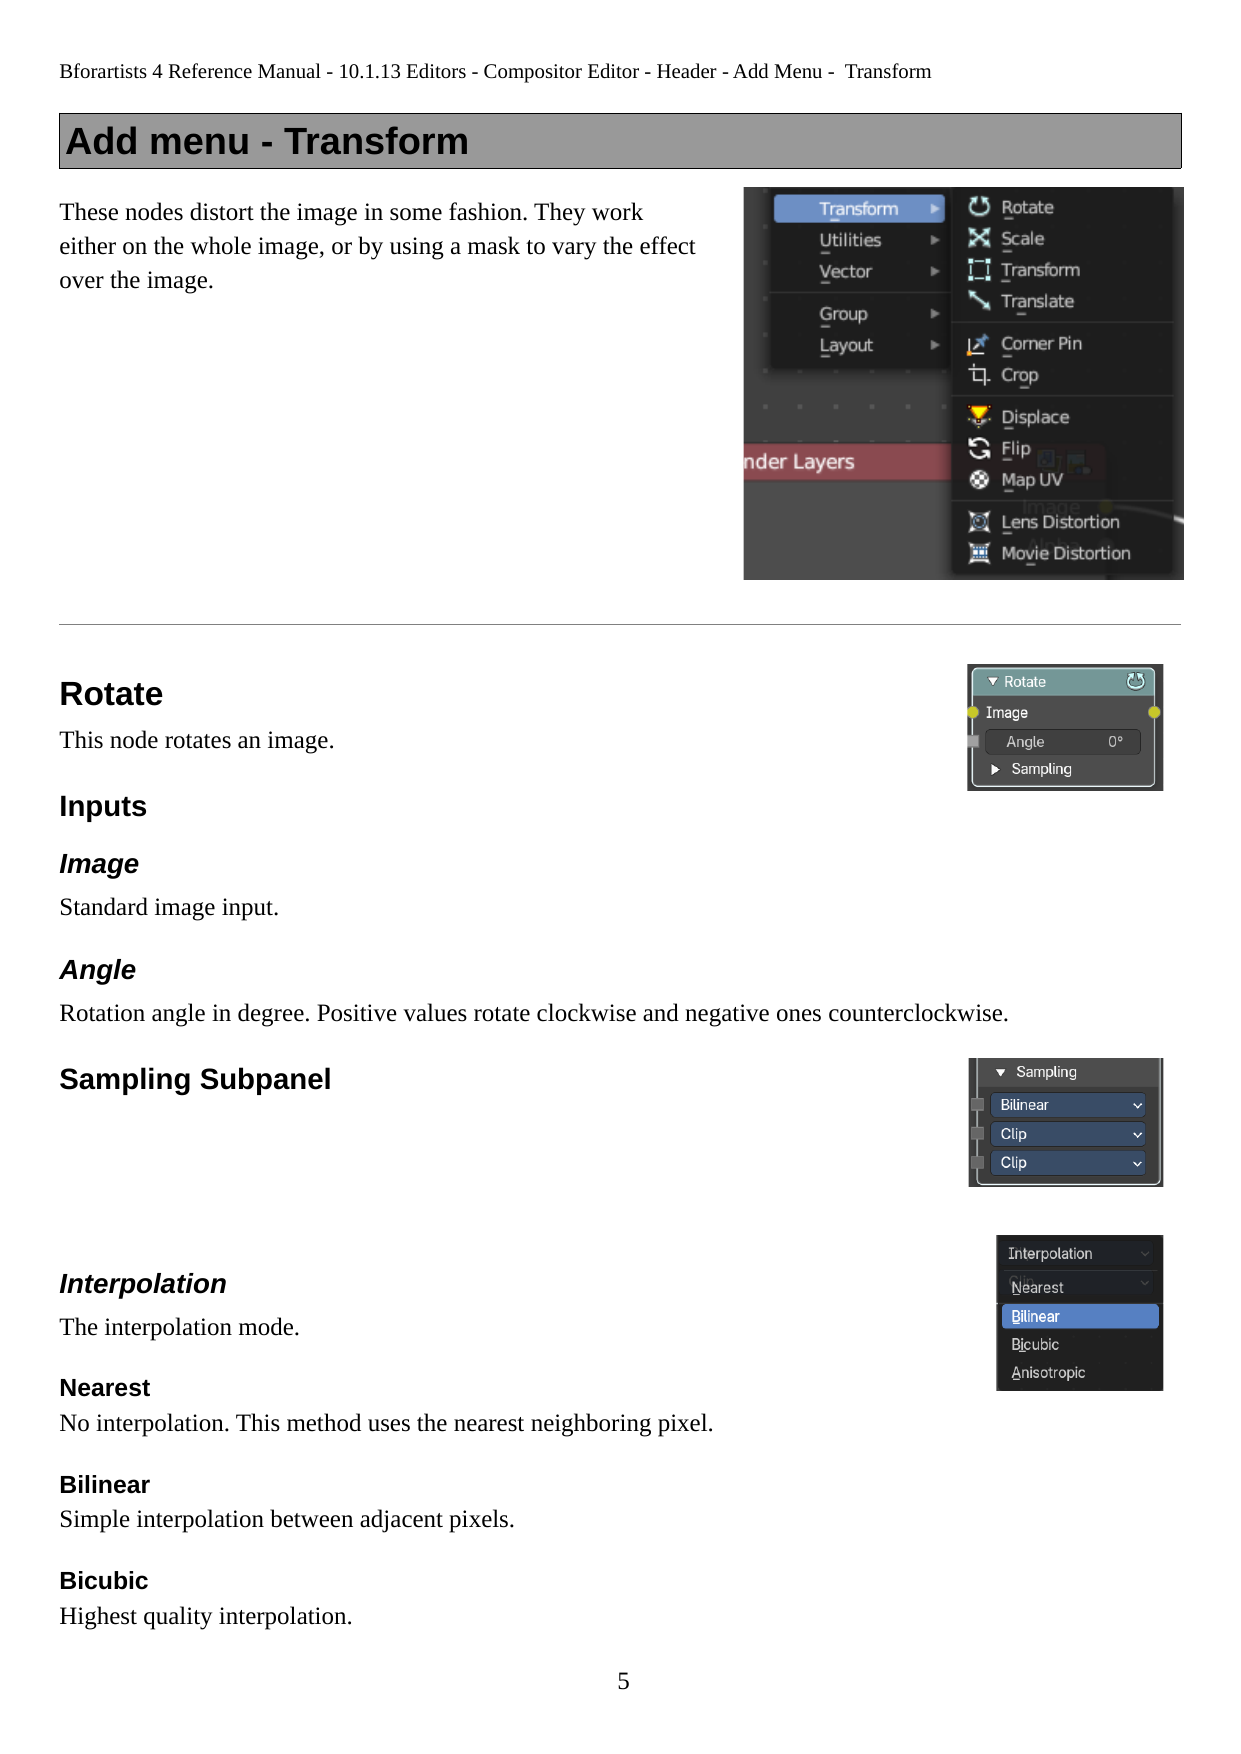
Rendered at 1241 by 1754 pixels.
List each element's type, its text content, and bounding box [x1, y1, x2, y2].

picture [967, 664, 1164, 791]
text Simple interpolation between adjacent pixels. [59, 1504, 1181, 1533]
text The interpolation mode. [59, 1312, 996, 1341]
subtitle [1164, 674, 1181, 713]
picture [968, 1058, 1164, 1187]
subtitle Bilinear [59, 1470, 1181, 1498]
picture [996, 1235, 1164, 1391]
text Standard image input. [59, 892, 1181, 921]
subtitle Sampling Subpanel [59, 1062, 968, 1095]
text These nodes distort the image in some fashion. They work either on the whole image, or by using a mask to vary the effect over the image. [59, 197, 743, 294]
subtitle Image [59, 848, 1181, 879]
text Rotation angle in degree. Positive values rotate clockwise and negative ones counterclockwise. [59, 998, 1181, 1027]
text Highest quality interpolation. [59, 1601, 1181, 1630]
subtitle Rotate [59, 674, 967, 713]
subtitle Nearest [59, 1373, 1181, 1402]
subtitle [1164, 1267, 1181, 1299]
table_header Add menu - Transform [60, 114, 1181, 168]
text This node rotates an image. [59, 725, 967, 754]
subtitle Bicubic [59, 1566, 1181, 1595]
subtitle [1164, 1062, 1181, 1095]
subtitle Angle [59, 953, 1181, 985]
subtitle Interpolation [59, 1267, 996, 1299]
subtitle Inputs [59, 789, 1181, 823]
text No interpolation. This method uses the nearest neighboring pixel. [59, 1408, 1181, 1437]
picture [743, 187, 1184, 580]
text [1164, 1312, 1181, 1341]
